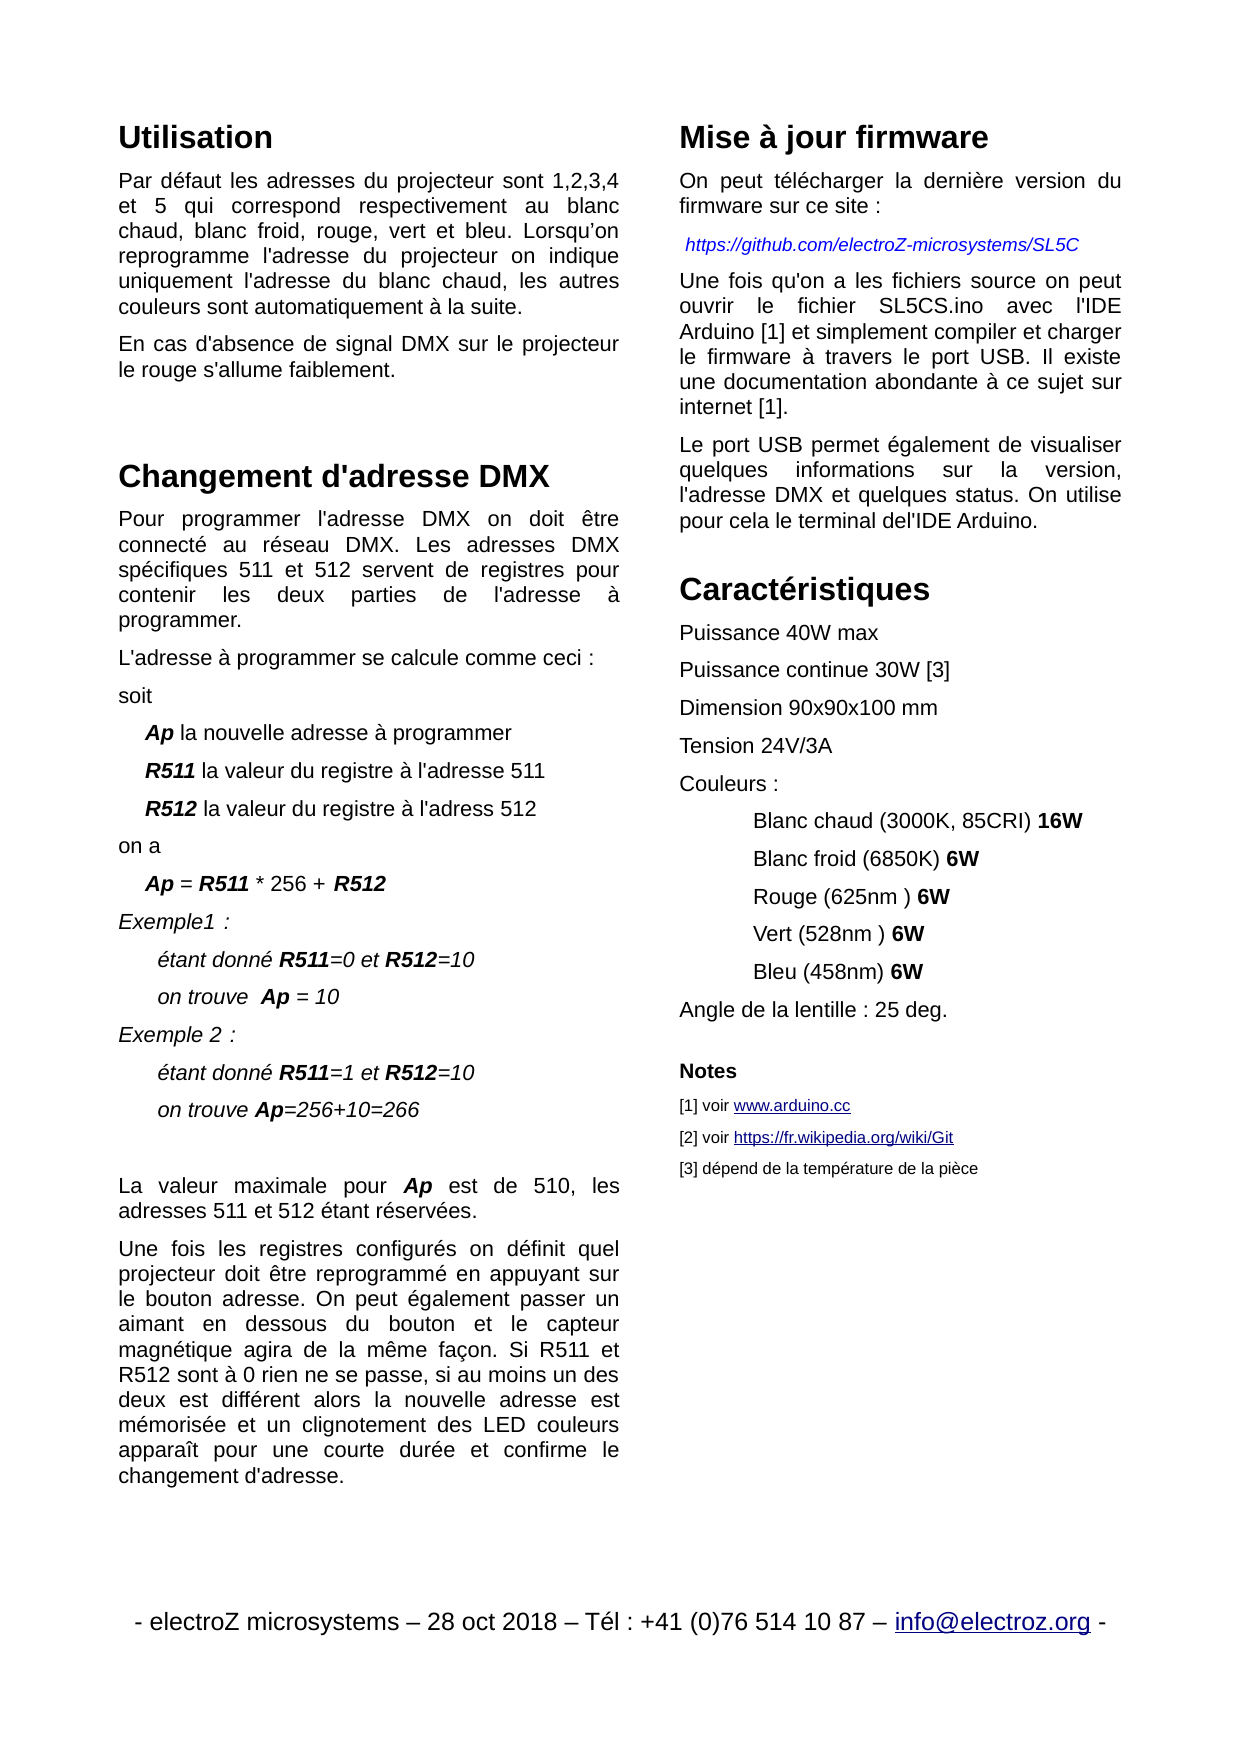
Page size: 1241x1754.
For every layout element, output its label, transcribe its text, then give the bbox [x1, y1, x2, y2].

text Blanc chaud (3000K, 85CRI) 16W [679, 808, 1122, 833]
text on a [118, 833, 620, 858]
text Une fois les registres configurés on définit quel projecteur doit être reprogrammé en appuyant sur le bouton adresse. On peut également passer un aimant en dessous du bouton et le capteur magnétique agira de la même façon. Si R511 et R512 sont à 0 rien ne se passe, si au moins un des deux est différent alors la nouvelle adresse est mémorisée et un clignotement des LED couleurs apparaît pour une courte durée et confirme le changement d'adresse. [118, 1236, 620, 1488]
text Vert (528nm ) 6W [679, 921, 1122, 946]
subtitle Mise à jour firmware [679, 118, 1122, 155]
text Une fois qu'on a les fichiers source on peut ouvrir le fichier SL5CS.ino avec l'IDE Arduino [1] et simplement compiler et charger le firmware à travers le port USB. Il existe une documentation abondante à ce sujet sur internet [1]. [679, 268, 1122, 419]
text Dimension 90x90x100 mm [679, 695, 1122, 720]
text Bleu (458nm) 6W [679, 959, 1122, 984]
text Exemple1 : [118, 909, 620, 934]
text En cas d'absence de signal DMX sur le projecteur le rouge s'allume faiblement. [118, 331, 620, 382]
text on trouve Ap = 10 [118, 984, 620, 1009]
text étant donné R511=1 et R512=10 [118, 1059, 620, 1085]
text R511 la valeur du registre à l'adresse 511 [118, 758, 620, 783]
text étant donné R511=0 et R512=10 [118, 946, 620, 972]
text On peut télécharger la dernière version du firmware sur ce site : [679, 167, 1122, 218]
text Ap = R511 * 256 + R512 [118, 871, 620, 896]
subtitle Notes [679, 1059, 1122, 1083]
text Blanc froid (6850K) 6W [679, 846, 1122, 871]
subtitle Caractéristiques [679, 570, 1122, 607]
text Exemple 2 : [118, 1022, 620, 1047]
subtitle Changement d'adresse DMX [118, 457, 620, 494]
text Puissance continue 30W [3] [679, 657, 1122, 682]
text on trouve Ap=256+10=266 [118, 1097, 620, 1122]
text [2] voir https://fr.wikipedia.org/wiki/Git [679, 1127, 1122, 1147]
text Tension 24V/3A [679, 733, 1122, 758]
text https://github.com/electroZ-microsystems/SL5C [679, 230, 1122, 256]
text Rouge (625nm ) 6W [679, 883, 1122, 909]
text [1] voir www.arduino.cc [679, 1096, 1122, 1115]
text Par défaut les adresses du projecteur sont 1,2,3,4 et 5 qui correspond respectivement au blanc chaud, blanc froid, rouge, vert et bleu. Lorsqu’on reprogramme l'adresse du projecteur on indique uniquement l'adresse du blanc chaud, les autres couleurs sont automatiquement à la suite. [118, 167, 620, 319]
text Ap la nouvelle adresse à programmer [118, 720, 620, 745]
text soit [118, 682, 620, 708]
text Pour programmer l'adresse DMX on doit être connecté au réseau DMX. Les adresses DMX spécifiques 511 et 512 servent de registres pour contenir les deux parties de l'adresse à programmer. [118, 506, 620, 632]
text L'adresse à programmer se calcule comme ceci : [118, 645, 620, 670]
text La valeur maximale pour Ap est de 510, les adresses 511 et 512 étant réservées. [118, 1173, 620, 1223]
text Couleurs : [679, 770, 1122, 796]
text [3] dépend de la température de la pièce [679, 1159, 1122, 1178]
text Puissance 40W max [679, 619, 1122, 645]
subtitle Utilisation [118, 118, 620, 155]
text Angle de la lentille : 25 deg. [679, 997, 1122, 1022]
text R512 la valeur du registre à l'adress 512 [118, 796, 620, 821]
text Le port USB permet également de visualiser quelques informations sur la version, l'adresse DMX et quelques status. On utilise pour cela le terminal del'IDE Arduino. [679, 432, 1122, 533]
